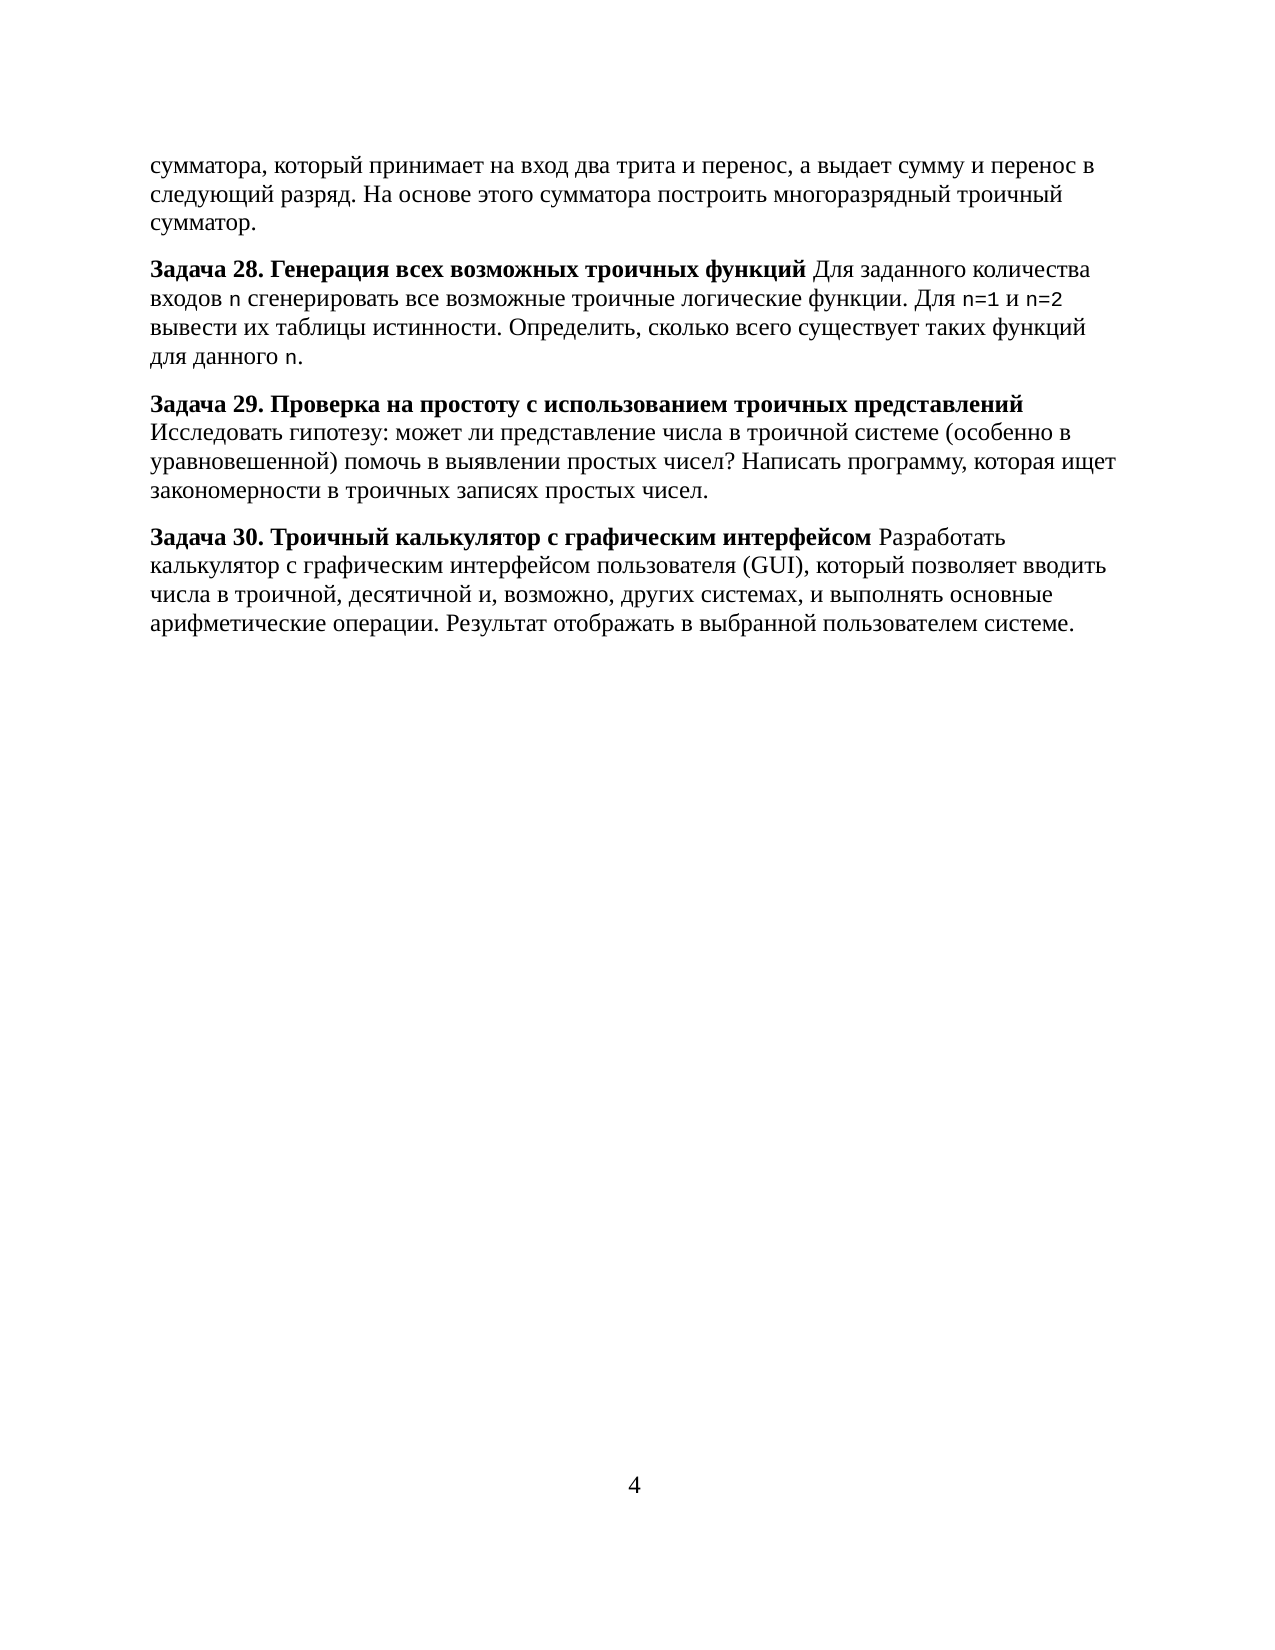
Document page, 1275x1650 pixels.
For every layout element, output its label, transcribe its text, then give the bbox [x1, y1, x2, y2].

text сумматора, который принимает на вход два трита и перенос, а выдает сумму и перенос в следующий разряд. На основе этого сумматора построить многоразрядный троичный сумматор. [150, 150, 1125, 236]
text Задача 30. Троичный калькулятор с графическим интерфейсом Разработать калькулятор с графическим интерфейсом пользователя (GUI), который позволяет вводить числа в троичной, десятичной и, возможно, других системах, и выполнять основные арифметические операции. Результат отображать в выбранной пользователем системе. [150, 522, 1125, 637]
text Задача 28. Генерация всех возможных троичных функций Для заданного количества входов n сгенерировать все возможные троичные логические функции. Для n=1 и n=2 вывести их таблицы истинности. Определить, сколько всего существует таких функций для данного n. [150, 254, 1125, 371]
text Задача 29. Проверка на простоту с использованием троичных представлений Исследовать гипотезу: может ли представление числа в троичной системе (особенно в уравновешенной) помочь в выявлении простых чисел? Написать программу, которая ищет закономерности в троичных записях простых чисел. [150, 389, 1125, 504]
